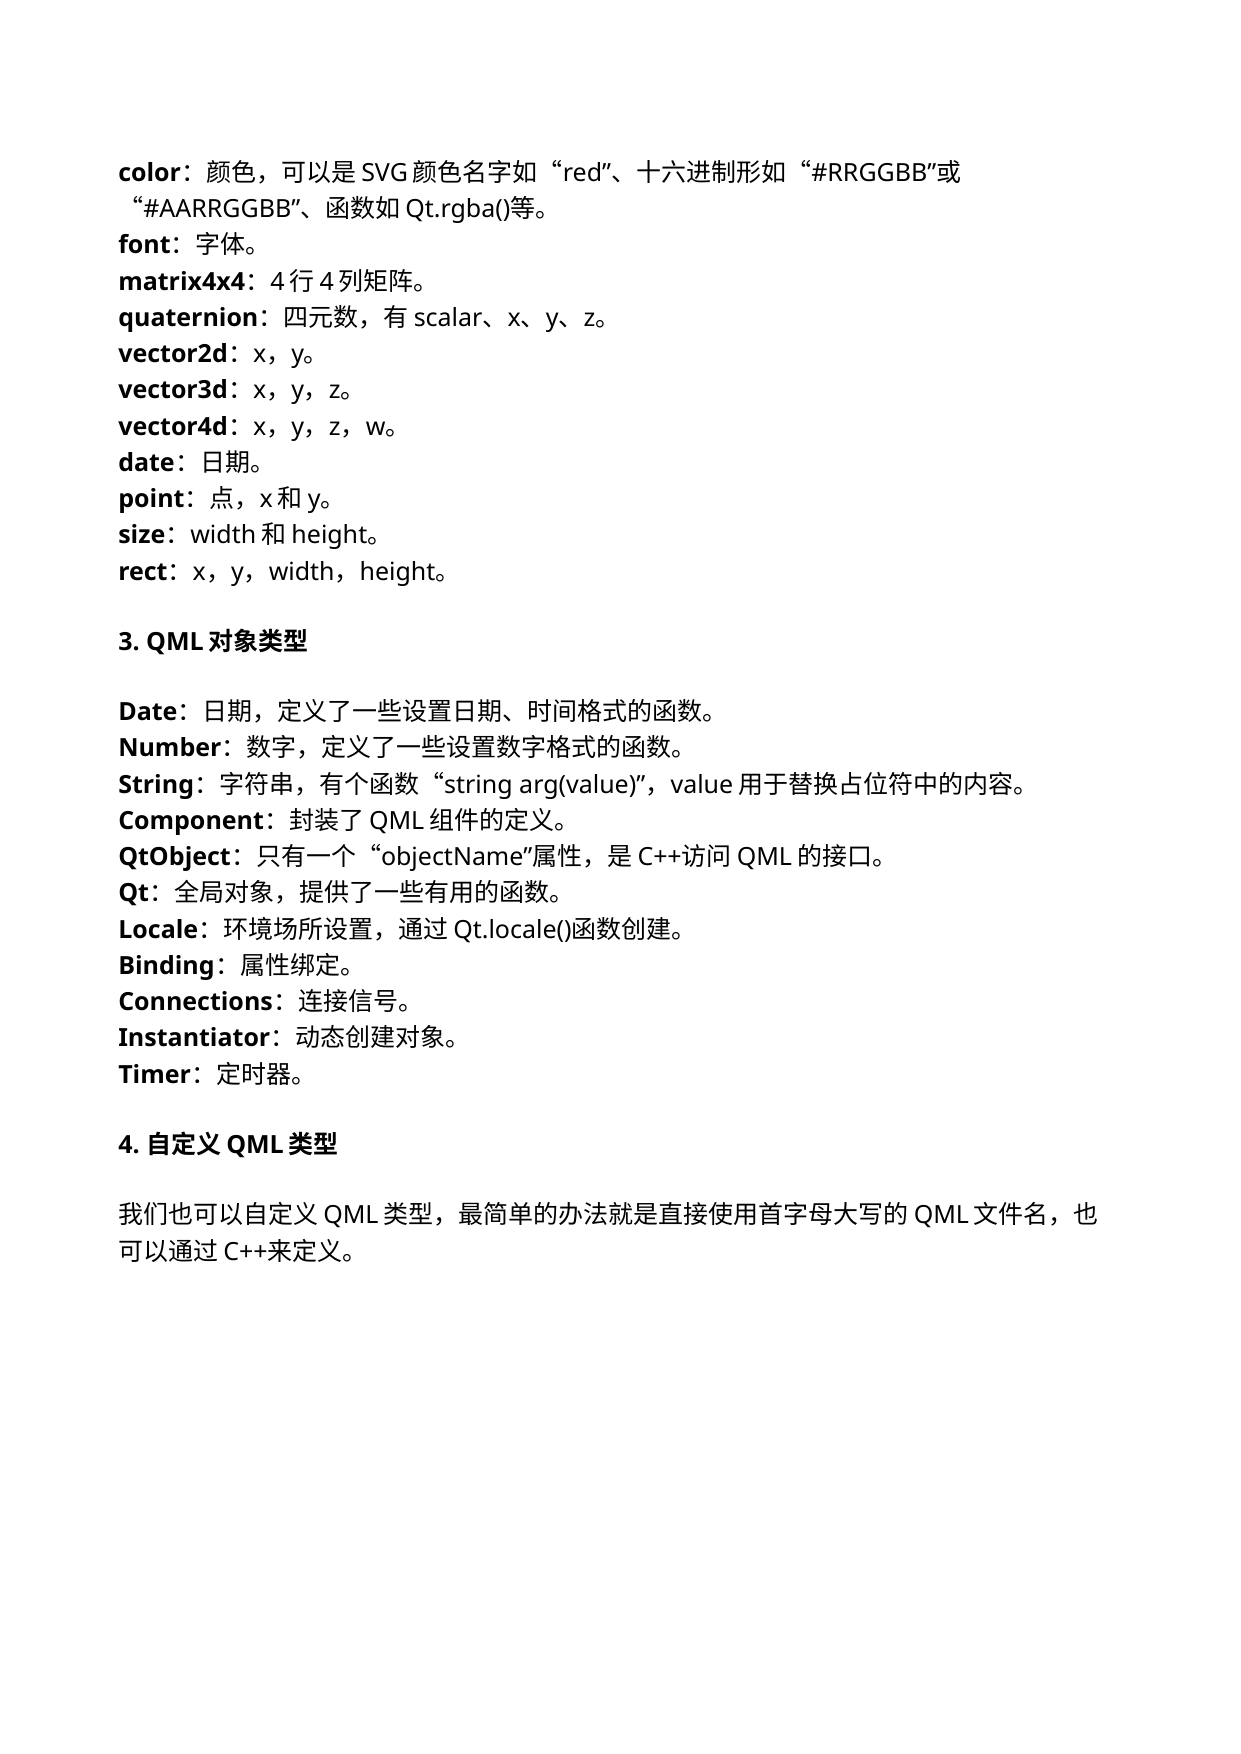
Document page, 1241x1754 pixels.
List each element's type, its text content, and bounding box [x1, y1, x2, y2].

text Connections：连接信号。 [118, 982, 1122, 1018]
text 4. 自定义QML类型 [118, 1124, 1122, 1161]
text Timer：定时器。 [118, 1054, 1122, 1090]
text Instantiator：动态创建对象。 [118, 1018, 1122, 1054]
text date：日期。 [118, 442, 1122, 478]
text Locale：环境场所设置，通过Qt.locale()函数创建。 [118, 909, 1122, 945]
text rect：x，y，width，height。 [118, 551, 1122, 587]
text size：width和height。 [118, 515, 1122, 551]
text font：字体。 [118, 225, 1122, 261]
text 3. QML对象类型 [118, 621, 1122, 657]
text String：字符串，有个函数“string arg(value)”，value用于替换占位符中的内容。 [118, 764, 1122, 800]
text Number：数字，定义了一些设置数字格式的函数。 [118, 728, 1122, 764]
text Date：日期，定义了一些设置日期、时间格式的函数。 [118, 692, 1122, 728]
text Qt：全局对象，提供了一些有用的函数。 [118, 873, 1122, 909]
text vector4d：x，y，z，w。 [118, 406, 1122, 442]
text Component：封装了QML组件的定义。 [118, 800, 1122, 837]
text point：点，x和y。 [118, 478, 1122, 515]
text quaternion：四元数，有scalar、x、y、z。 [118, 297, 1122, 333]
text 我们也可以自定义QML类型，最简单的办法就是直接使用首字母大写的QML文件名，也可以通过C++来定义。 [118, 1195, 1122, 1267]
text Binding：属性绑定。 [118, 945, 1122, 982]
text vector2d：x，y。 [118, 333, 1122, 370]
text matrix4x4：4行4列矩阵。 [118, 261, 1122, 297]
text vector3d：x，y，z。 [118, 370, 1122, 406]
text color：颜色，可以是SVG颜色名字如“red”、十六进制形如“#RRGGBB”或“#AARRGGBB”、函数如Qt.rgba()等。 [118, 152, 1122, 225]
text QtObject：只有一个“objectName”属性，是C++访问QML的接口。 [118, 837, 1122, 873]
